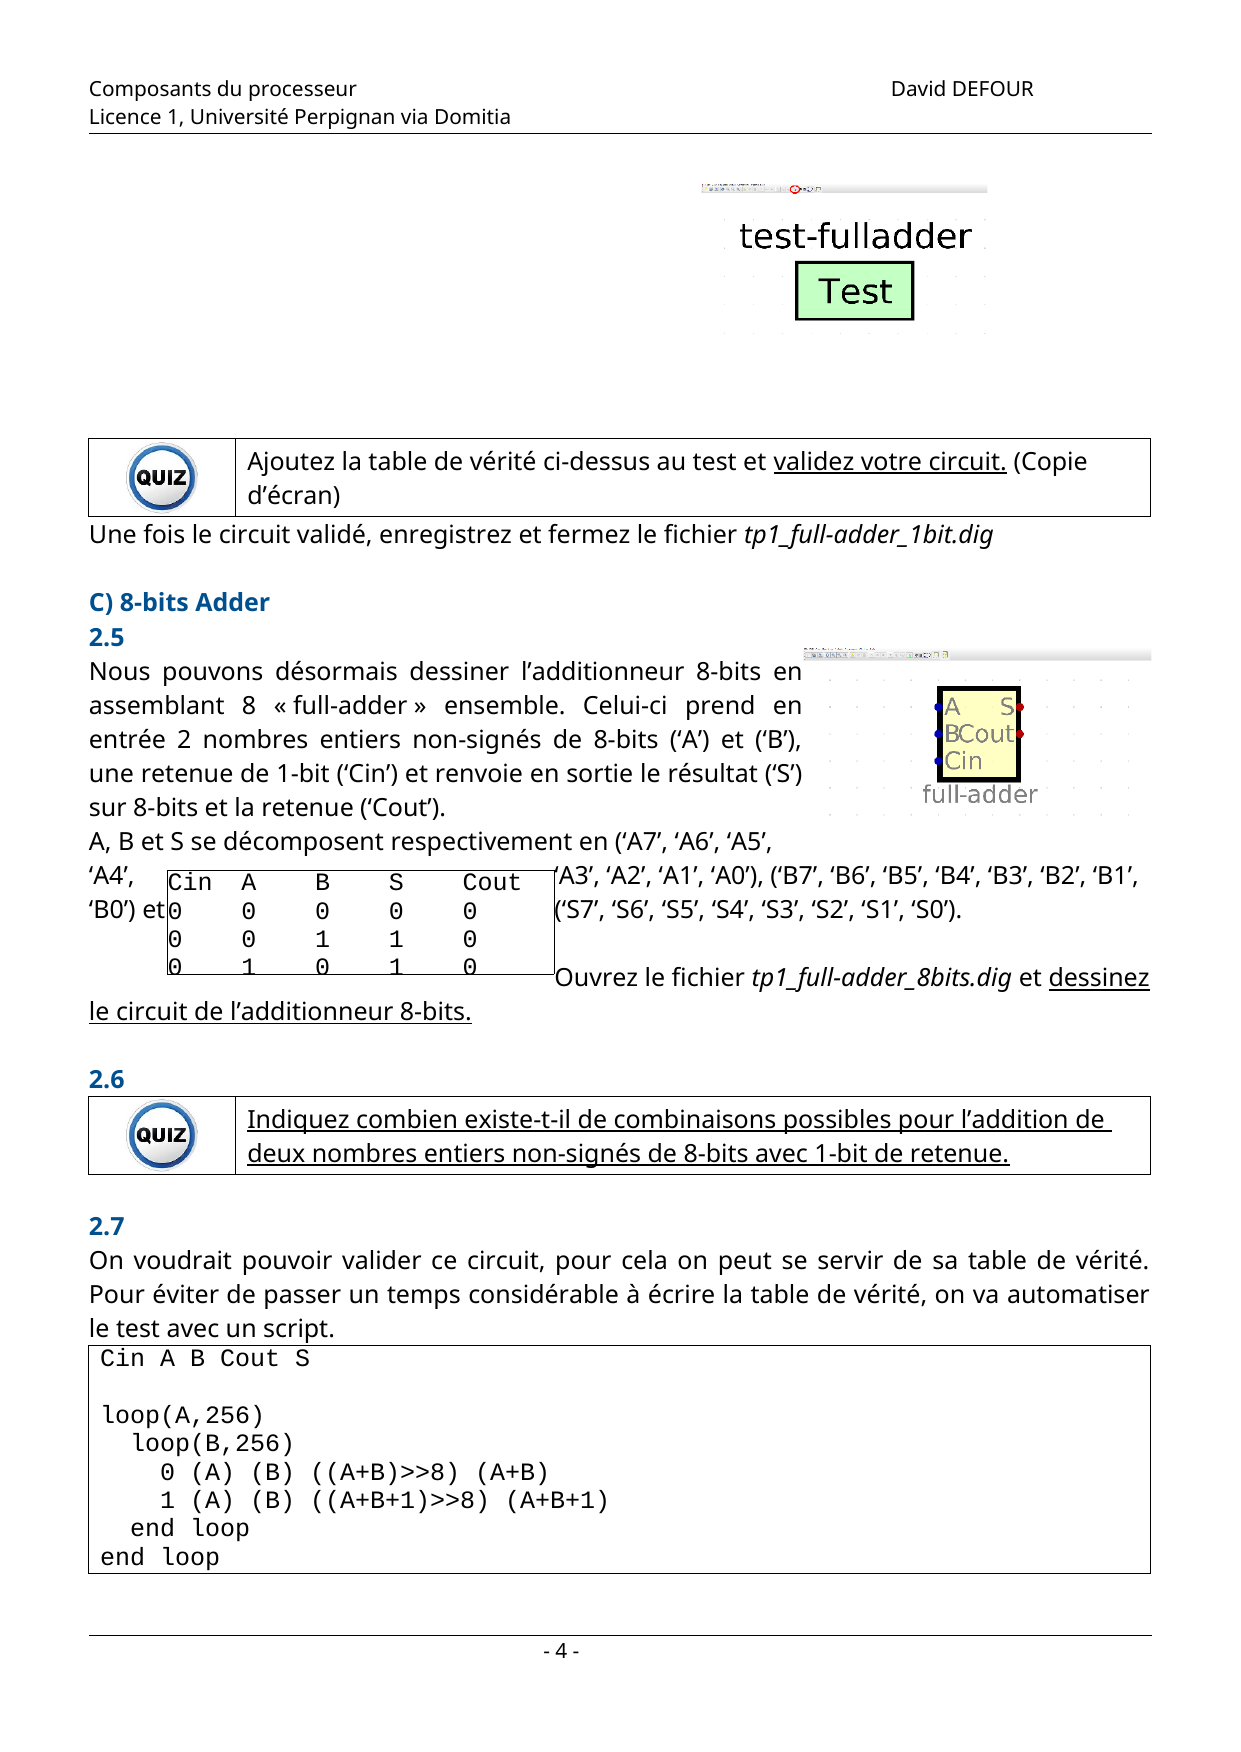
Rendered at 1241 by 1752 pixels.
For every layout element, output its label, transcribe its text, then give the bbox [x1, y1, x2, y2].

table_header Ajoutez la table de vérité ci-dessus au test et validez votre circuit. (Copie d’écran) [236, 439, 1150, 516]
text Ouvrez le fichier tp1_full-adder_8bits.dig et dessinez le circuit de l’additionneur 8-bits. [89, 960, 1152, 1028]
text 0 1 0 1 0 [168, 955, 554, 974]
text 2.7 [89, 1209, 1152, 1243]
table_header [201, 1097, 235, 1174]
text 2.6 [89, 1062, 1152, 1096]
table_header [89, 439, 123, 516]
text Cin A B S Cout [168, 871, 554, 898]
text 0 0 0 0 0 [168, 898, 554, 927]
table_header Indiquez combien existe-t-il de combinaisons possibles pour l’addition de deux nombres entiers non-signés de 8-bits avec 1-bit de retenue. [236, 1097, 1150, 1174]
text Une fois le circuit validé, enregistrez et fermez le fichier tp1_full-adder_1bit.dig [89, 517, 1152, 551]
table_header Cin A B Cout S loop(A,256) loop(B,256) 0 (A) (B) ((A+B)>>8) (A+B) 1 (A) (B) ((A+B+1)>>8) (A+B+1) end loop end loop [89, 1346, 1150, 1573]
text Nous pouvons désormais dessiner l’additionneur 8-bits en assemblant 8 « full-adder » ensemble. Celui-ci prend en entrée 2 nombres entiers non-signés de 8-bits (‘A’) et (‘B’), une retenue de 1-bit (‘Cin’) et renvoie en sortie le résultat (‘S’) sur 8-bits et la retenue (‘Cout’). [89, 653, 803, 823]
table_header [89, 1097, 123, 1174]
text C) 8-bits Adder [89, 585, 1152, 619]
text On voudrait pouvoir valider ce circuit, pour cela on peut se servir de sa table de vérité. Pour éviter de passer un temps considérable à écrire la table de vérité, on va automatiser le test avec un script. [89, 1243, 1152, 1345]
text A, B et S se décomposent respectivement en (‘A7’, ‘A6’, ‘A5’, ‘A4’, ‘A3’, ‘A2’, ‘A1’, ‘A0’), (‘B7’, ‘B6’, ‘B5’, ‘B4’, ‘B3’, ‘B2’, ‘B1’, ‘B0’) et (‘S7’, ‘S6’, ‘S5’, ‘S4’, ‘S3’, ‘S2’, ‘S1’, ‘S0’). [89, 823, 1152, 926]
table_header [201, 439, 235, 516]
text 2.5 [89, 619, 1152, 653]
text 0 0 1 1 0 [168, 927, 554, 955]
